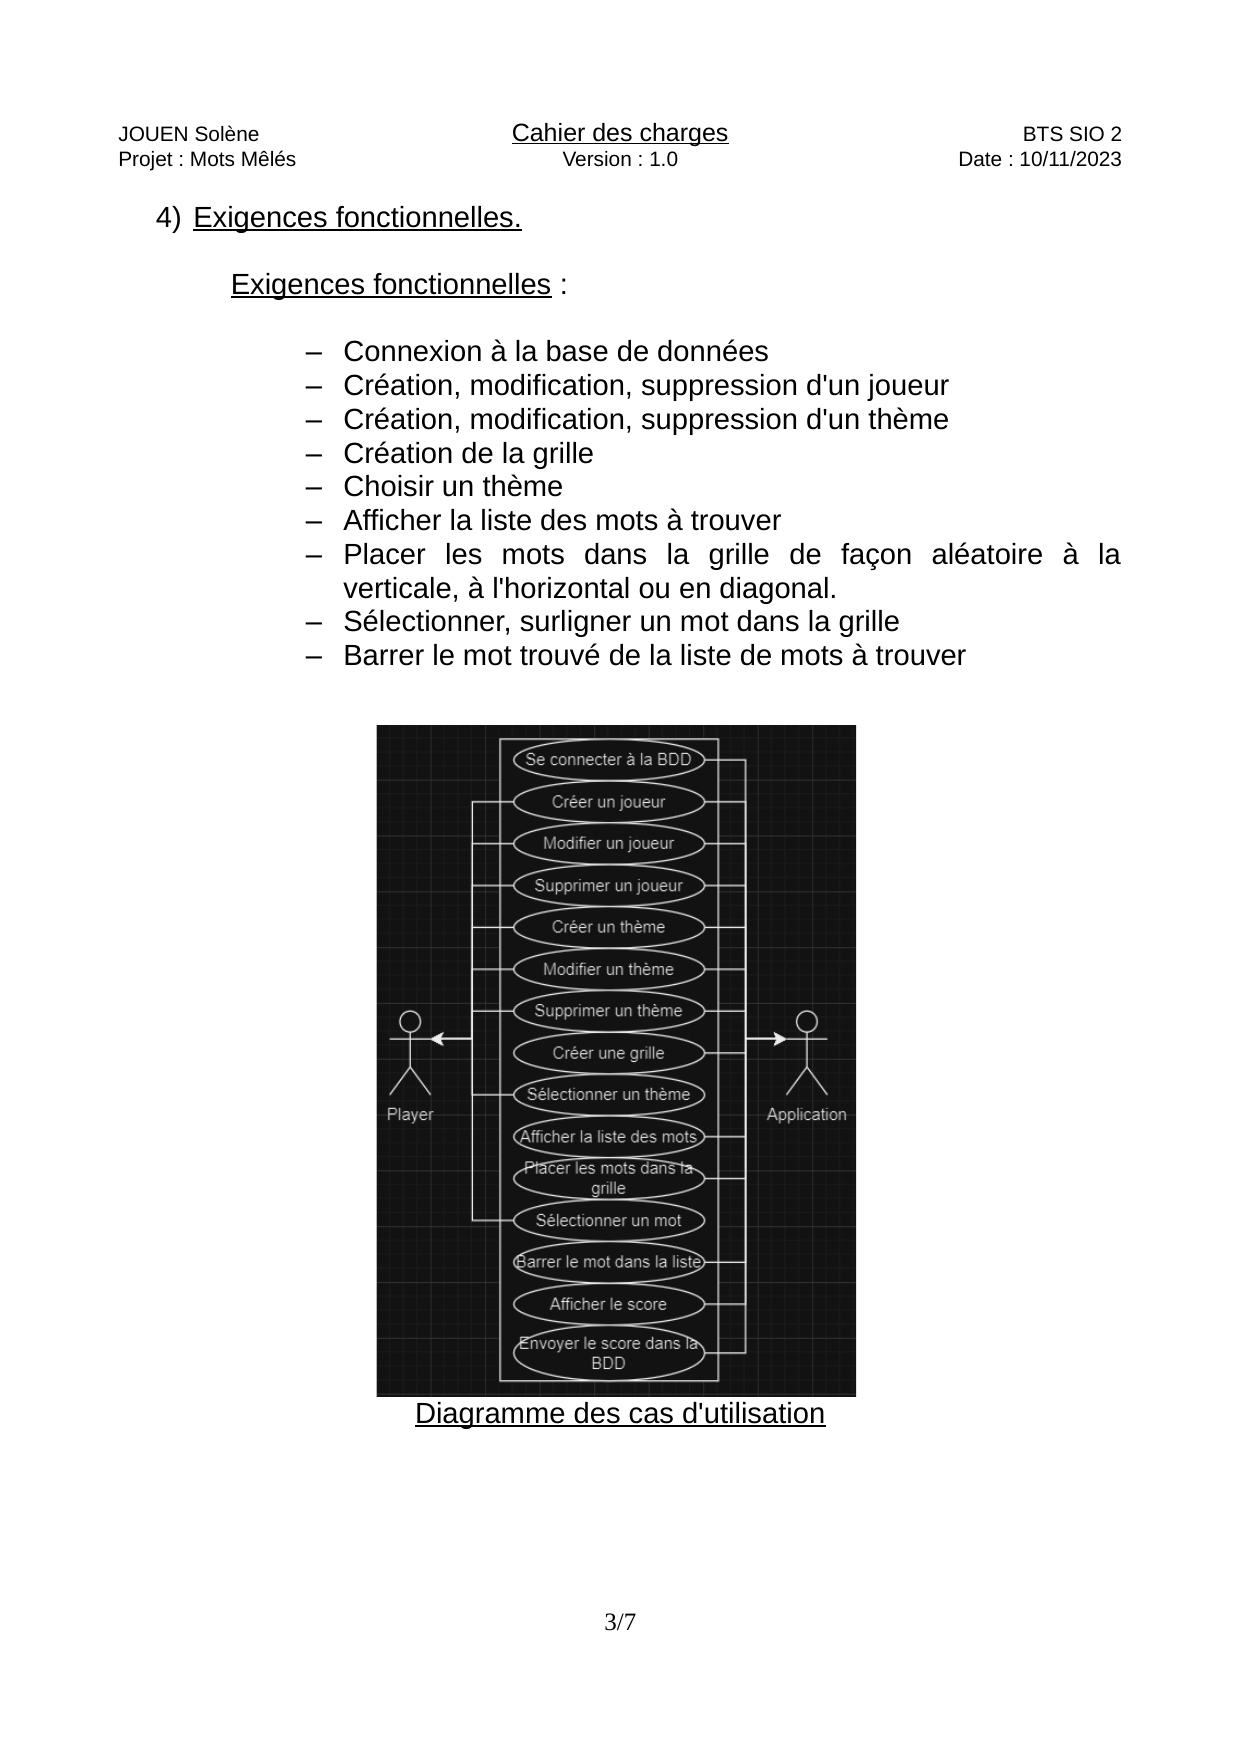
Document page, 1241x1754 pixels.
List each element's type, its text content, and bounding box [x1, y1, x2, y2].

list Exigences fonctionnelles. [156, 200, 1122, 234]
list Création, modification, suppression d'un joueur [306, 368, 1122, 402]
text Diagramme des cas d'utilisation [118, 705, 1122, 1430]
list Placer les mots dans la grille de façon aléatoire à la verticale, à l'horizontal ou en diagonal. [306, 537, 1122, 604]
list Barrer le mot trouvé de la liste de mots à trouver [306, 638, 1122, 672]
list Connexion à la base de données [306, 334, 1122, 368]
list Sélectionner, surligner un mot dans la grille [306, 604, 1122, 638]
list Exigences fonctionnelles : [193, 267, 1122, 301]
list Création de la grille [306, 436, 1122, 469]
list Choisir un thème [306, 469, 1122, 503]
list Afficher la liste des mots à trouver [306, 503, 1122, 537]
list Création, modification, suppression d'un thème [306, 402, 1122, 436]
picture [376, 725, 857, 1397]
